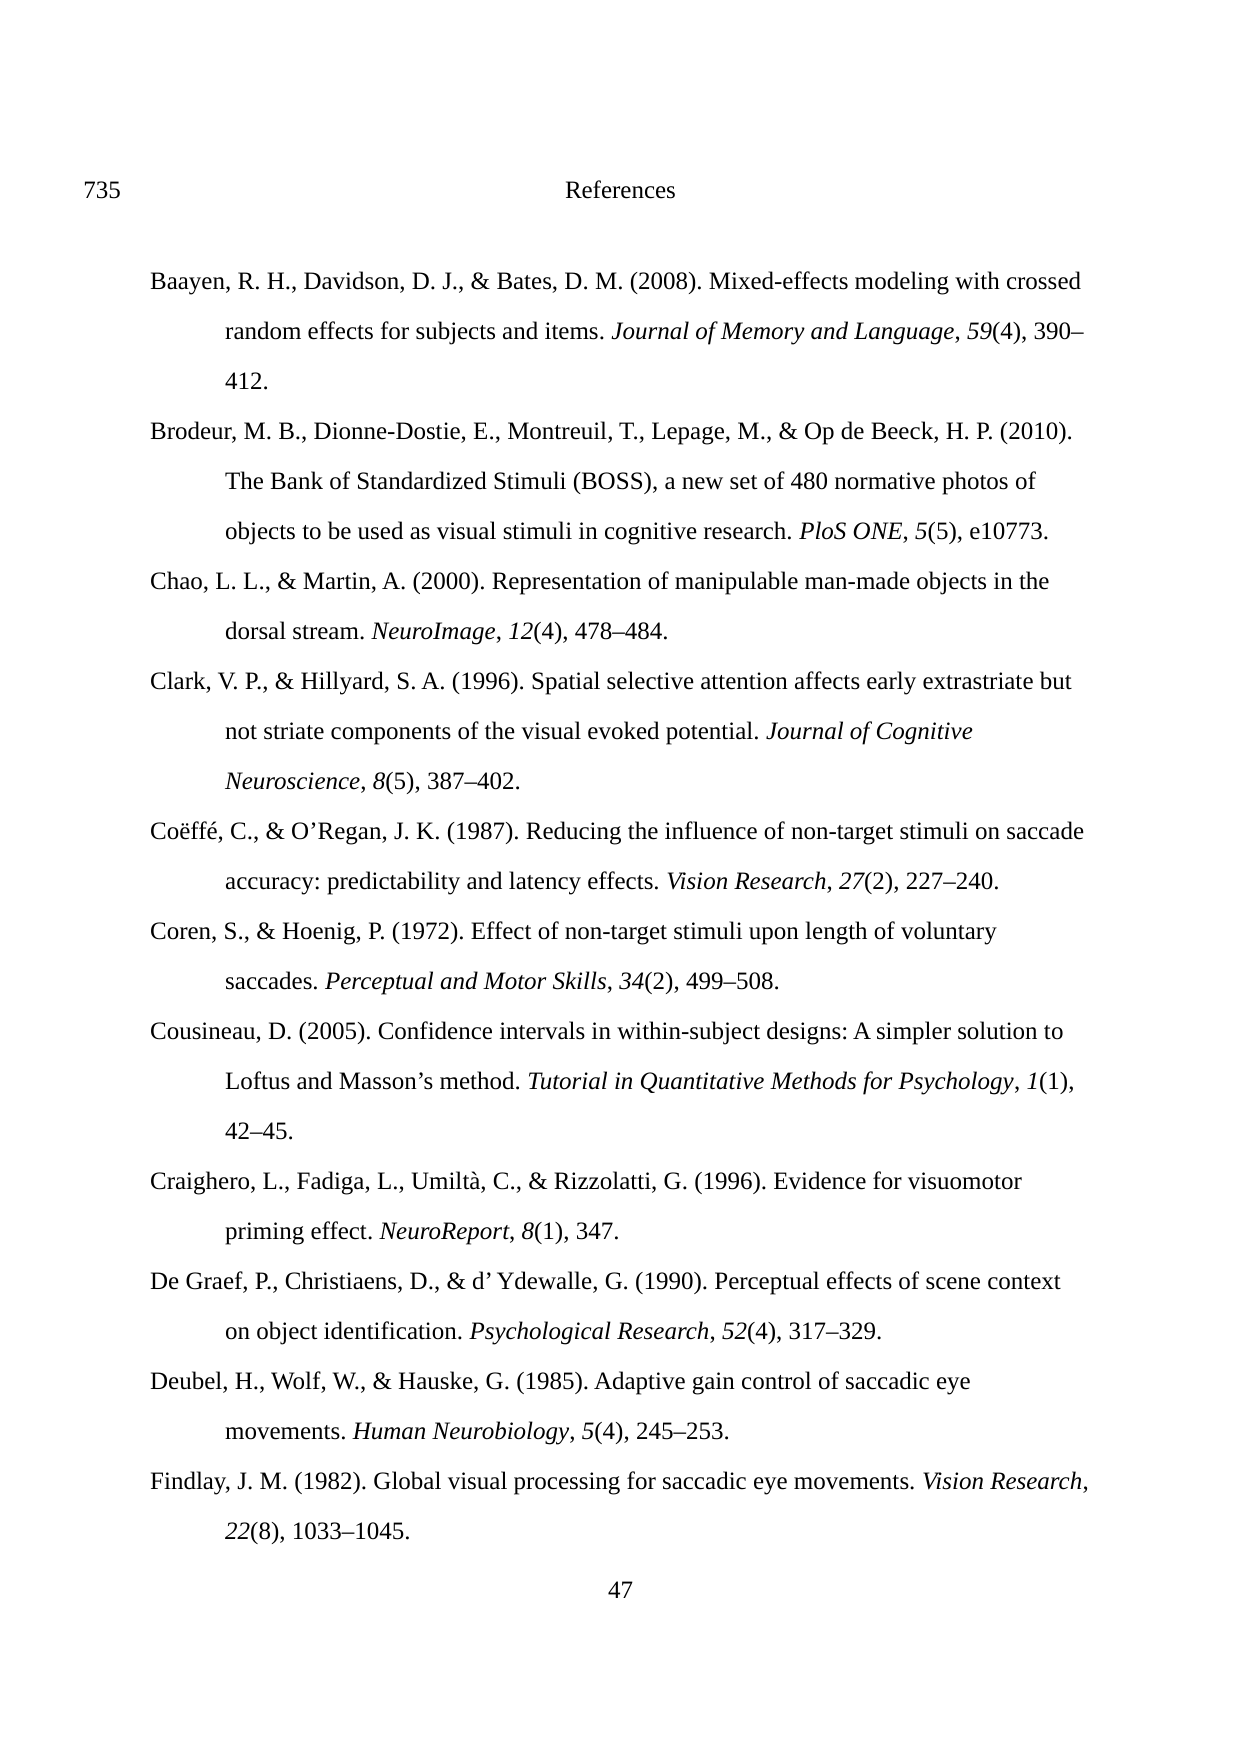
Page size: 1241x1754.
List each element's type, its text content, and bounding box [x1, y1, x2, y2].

text Brodeur, M. B., Dionne-Dostie, E., Montreuil, T., Lepage, M., & Op de Beeck, H. P. (2010). The Bank of Standardized Stimuli (BOSS), a new set of 480 normative photos of objects to be used as visual stimuli in cognitive research. PloS ONE, 5(5), e10773. [150, 395, 1091, 545]
subtitle References [150, 175, 1091, 204]
text Deubel, H., Wolf, W., & Hauske, G. (1985). Adaptive gain control of saccadic eye movements. Human Neurobiology, 5(4), 245–253. [150, 1345, 1091, 1445]
text De Graef, P., Christiaens, D., & d’ Ydewalle, G. (1990). Perceptual effects of scene context on object identification. Psychological Research, 52(4), 317–329. [150, 1245, 1091, 1345]
text Coëffé, C., & O’Regan, J. K. (1987). Reducing the influence of non-target stimuli on saccade accuracy: predictability and latency effects. Vision Research, 27(2), 227–240. [150, 795, 1091, 895]
text Craighero, L., Fadiga, L., Umiltà, C., & Rizzolatti, G. (1996). Evidence for visuomotor priming effect. NeuroReport, 8(1), 347. [150, 1145, 1091, 1245]
text Chao, L. L., & Martin, A. (2000). Representation of manipulable man-made objects in the dorsal stream. NeuroImage, 12(4), 478–484. [150, 545, 1091, 645]
text Clark, V. P., & Hillyard, S. A. (1996). Spatial selective attention affects early extrastriate but not striate components of the visual evoked potential. Journal of Cognitive Neuroscience, 8(5), 387–402. [150, 645, 1091, 795]
text Cousineau, D. (2005). Confidence intervals in within-subject designs: A simpler solution to Loftus and Masson’s method. Tutorial in Quantitative Methods for Psychology, 1(1), 42–45. [150, 995, 1091, 1145]
text Baayen, R. H., Davidson, D. J., & Bates, D. M. (2008). Mixed-effects modeling with crossed random effects for subjects and items. Journal of Memory and Language, 59(4), 390–412. [150, 245, 1091, 395]
text Coren, S., & Hoenig, P. (1972). Effect of non-target stimuli upon length of voluntary saccades. Perceptual and Motor Skills, 34(2), 499–508. [150, 895, 1091, 995]
text Findlay, J. M. (1982). Global visual processing for saccadic eye movements. Vision Research, 22(8), 1033–1045. [150, 1445, 1091, 1545]
